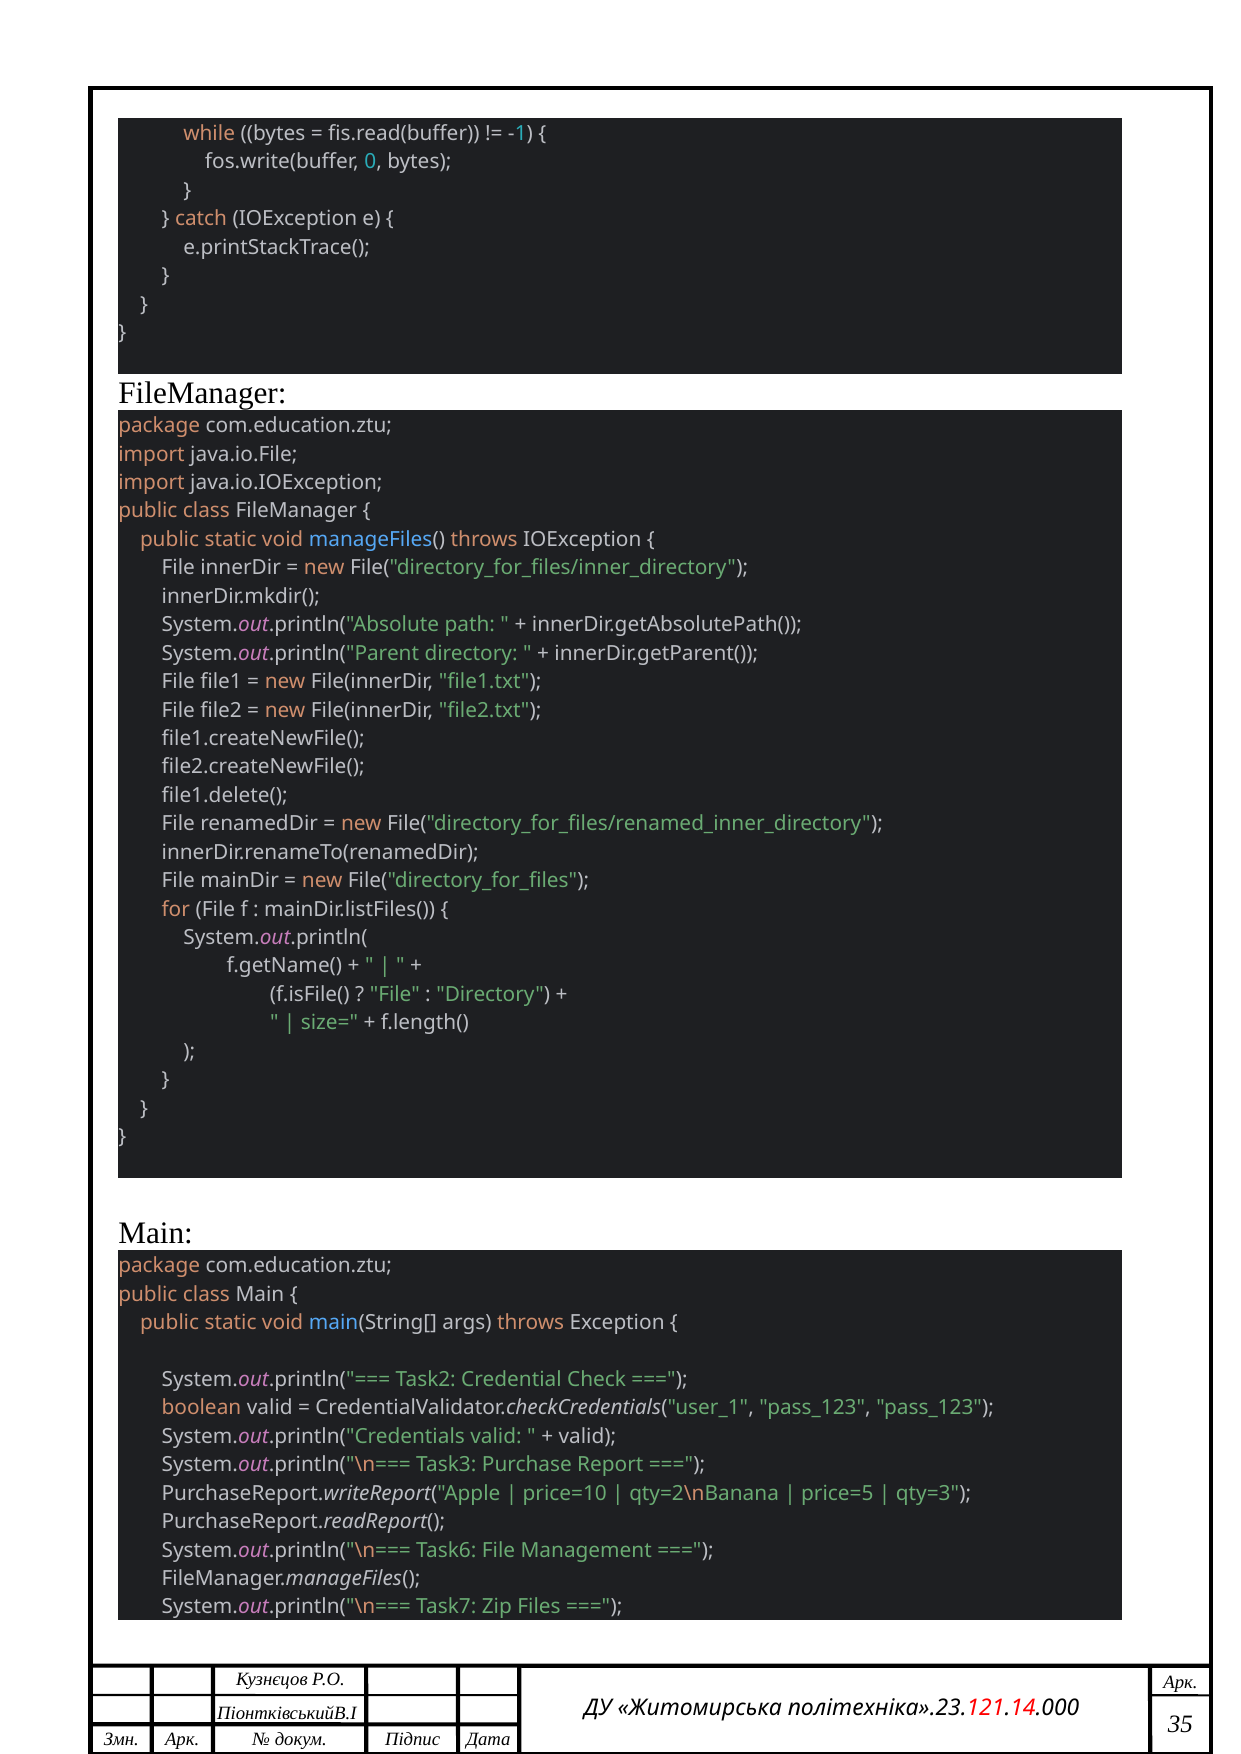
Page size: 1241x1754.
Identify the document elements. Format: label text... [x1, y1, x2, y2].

text package com.education.ztu; public class Main { public static void main(String[] args) throws Exception { System.out.println("=== Task2: Credential Check ==="); boolean valid = CredentialValidator.checkCredentials("user_1", "pass_123", "pass_123"); System.out.println("Credentials valid: " + valid); System.out.println("\n=== Task3: Purchase Report ==="); PurchaseReport.writeReport("Apple | price=10 | qty=2\nBanana | price=5 | qty=3"); PurchaseReport.readReport(); System.out.println("\n=== Task6: File Management ==="); FileManager.manageFiles(); System.out.println("\n=== Task7: Zip Files ==="); [118, 1250, 1122, 1620]
text Main: [118, 1214, 1122, 1250]
text while ((bytes = fis.read(buffer)) != -1) { fos.write(buffer, 0, bytes); } } catch (IOException e) { e.printStackTrace(); } } } [118, 118, 1122, 374]
text FileManager: [118, 374, 1122, 410]
text package com.education.ztu; import java.io.File; import java.io.IOException; public class FileManager { public static void manageFiles() throws IOException { File innerDir = new File("directory_for_files/inner_directory"); innerDir.mkdir(); System.out.println("Absolute path: " + innerDir.getAbsolutePath()); System.out.println("Parent directory: " + innerDir.getParent()); File file1 = new File(innerDir, "file1.txt"); File file2 = new File(innerDir, "file2.txt"); file1.createNewFile(); file2.createNewFile(); file1.delete(); File renamedDir = new File("directory_for_files/renamed_inner_directory"); innerDir.renameTo(renamedDir); File mainDir = new File("directory_for_files"); for (File f : mainDir.listFiles()) { System.out.println( f.getName() + " | " + (f.isFile() ? "File" : "Directory") + " | size=" + f.length() ); } } } [118, 410, 1122, 1178]
